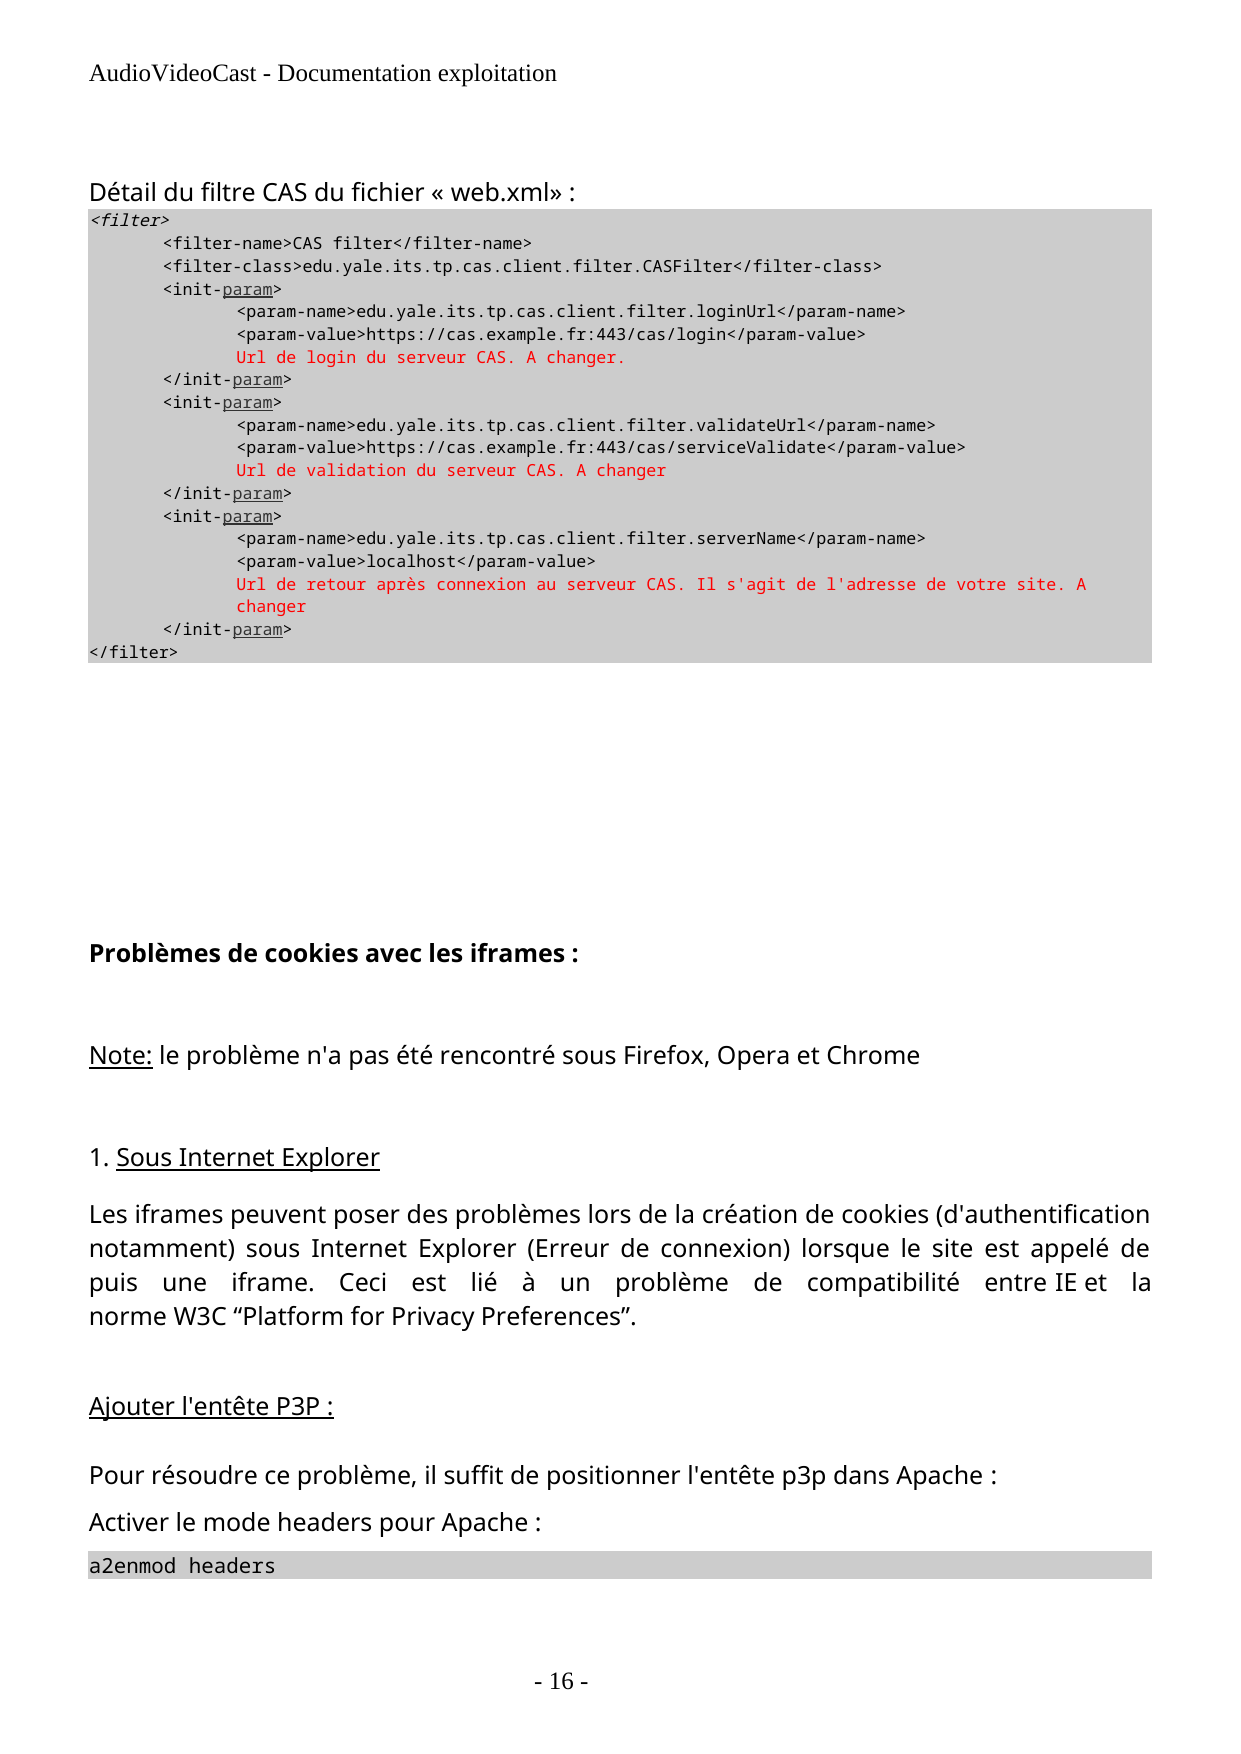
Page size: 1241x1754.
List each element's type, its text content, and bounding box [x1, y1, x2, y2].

text <filter-name>CAS filter</filter-name> [88, 232, 1152, 254]
text <param-name>edu.yale.its.tp.cas.client.filter.validateUrl</param-name> [88, 413, 1152, 436]
text </init-param> [88, 482, 1152, 504]
text Pour résoudre ce problème, il suffit de positionner l'entête p3p dans Apache : [88, 1458, 1152, 1492]
text Activer le mode headers pour Apache : [88, 1504, 1152, 1538]
text Problèmes de cookies avec les iframes : [88, 936, 1152, 970]
text <init-param> [88, 277, 1152, 300]
text Url de login du serveur CAS. A changer. [88, 345, 1152, 368]
text Url de validation du serveur CAS. A changer [88, 459, 1152, 482]
text Url de retour après connexion au serveur CAS. Il s'agit de l'adresse de votre site. A changer [88, 572, 1152, 618]
text <filter-class>edu.yale.its.tp.cas.client.filter.CASFilter</filter-class> [88, 254, 1152, 277]
text a2enmod headers [88, 1551, 1152, 1579]
text </init-param> [88, 368, 1152, 391]
text <filter> [88, 209, 1152, 232]
text Note: le problème n'a pas été rencontré sous Firefox, Opera et Chrome [88, 1038, 1152, 1072]
text </filter> [88, 641, 1152, 663]
text 1. Sous Internet Explorer [88, 1140, 1152, 1174]
text <param-value>https://cas.example.fr:443/cas/serviceValidate</param-value> [88, 436, 1152, 459]
text Détail du filtre CAS du fichier « web.xml» : [88, 175, 1152, 209]
text Ajouter l'entête P3P : [88, 1388, 1152, 1423]
text Les iframes peuvent poser des problèmes lors de la création de cookies (d'authentification notamment) sous Internet Explorer (Erreur de connexion) lorsque le site est appelé de puis une iframe. Ceci est lié à un problème de compatibilité entre IE et la norme W3C “Platform for Privacy Preferences”. [88, 1197, 1152, 1333]
text <param-name>edu.yale.its.tp.cas.client.filter.loginUrl</param-name> [88, 300, 1152, 323]
text </init-param> [88, 618, 1152, 641]
text <param-value>https://cas.example.fr:443/cas/login</param-value> [88, 323, 1152, 345]
text <init-param> [88, 504, 1152, 527]
text <init-param> [88, 391, 1152, 413]
text <param-name>edu.yale.its.tp.cas.client.filter.serverName</param-name> [88, 527, 1152, 550]
text <param-value>localhost</param-value> [88, 550, 1152, 572]
